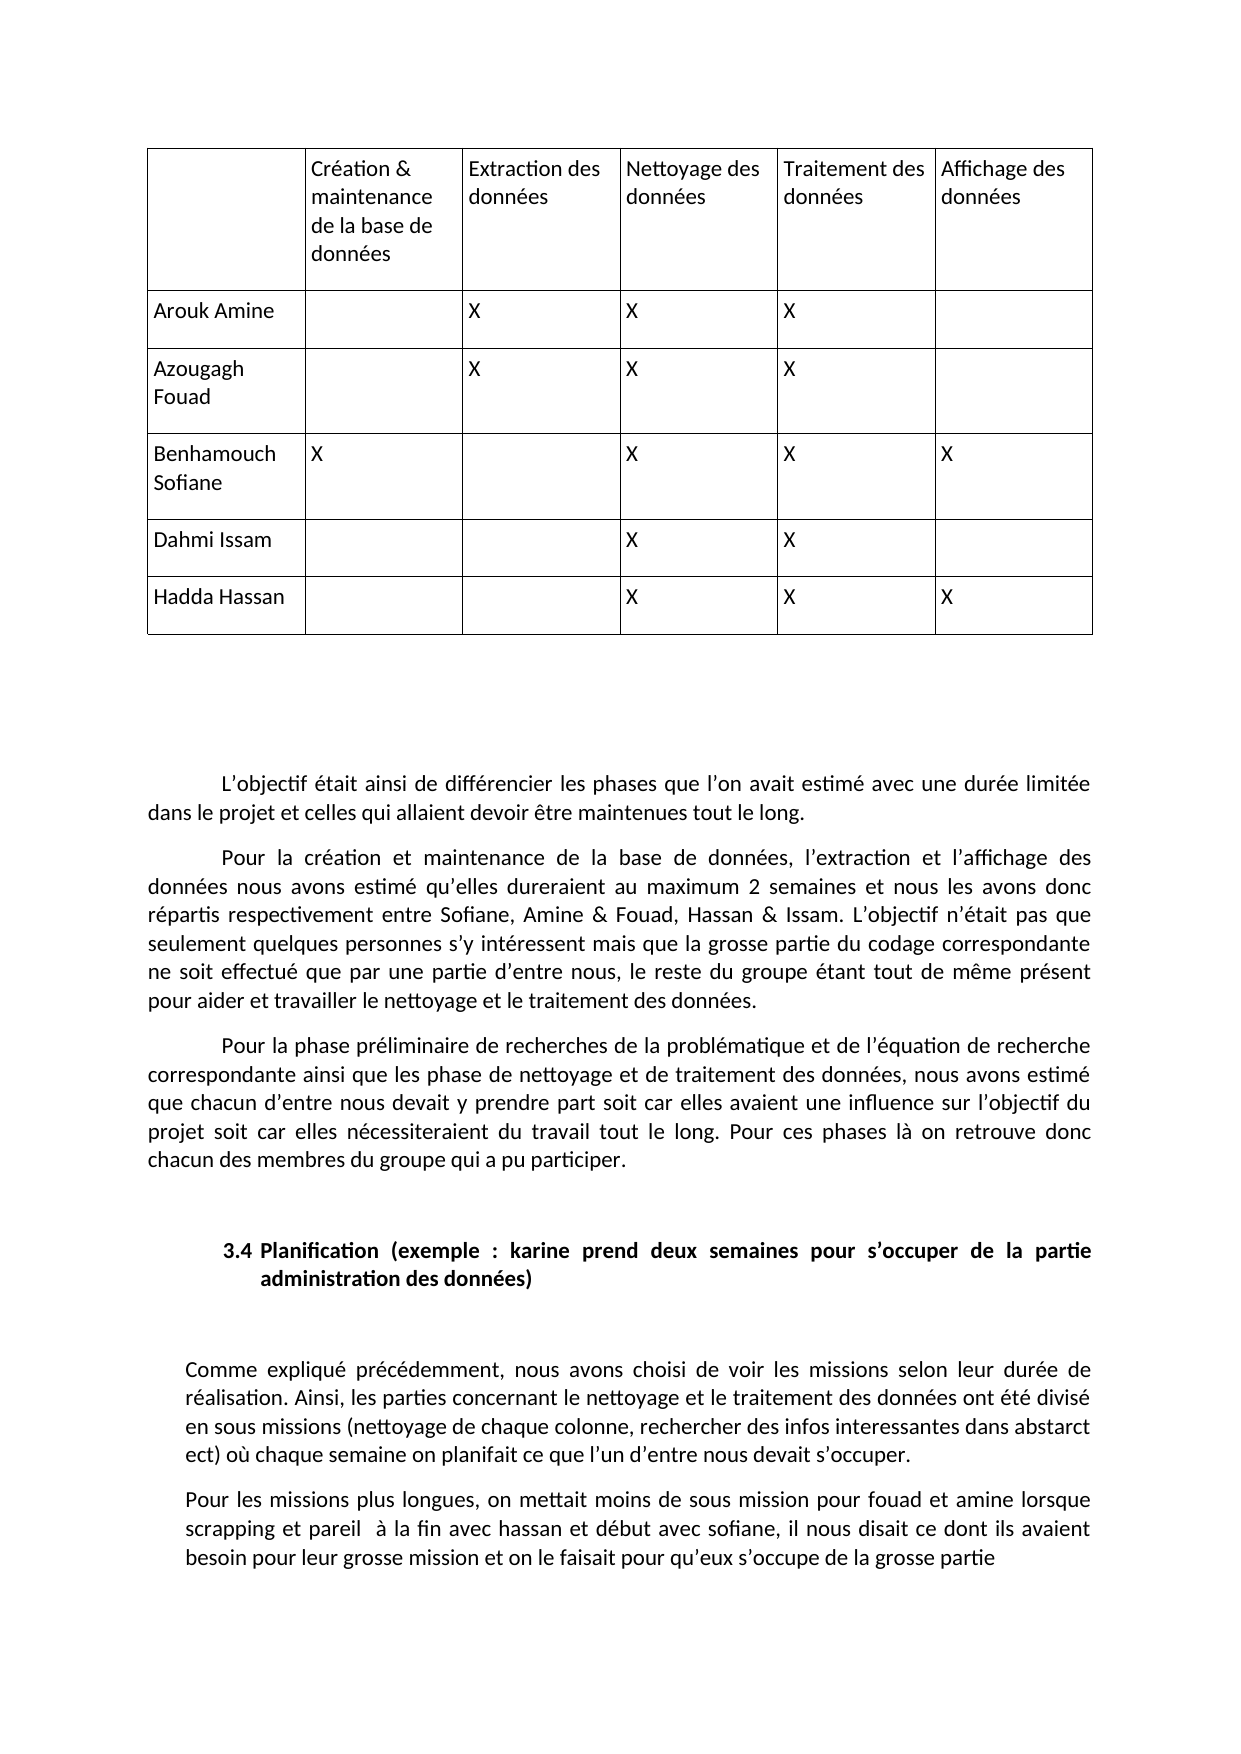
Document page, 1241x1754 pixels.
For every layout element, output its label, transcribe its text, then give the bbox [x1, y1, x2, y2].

table_cell [463, 520, 620, 576]
table_cell X [621, 434, 777, 519]
table_cell Création & maintenance de la base de données [306, 149, 462, 290]
list Pour les missions plus longues, on mettait moins de sous mission pour fouad et amine lorsque scrapping et pareil à la fin avec hassan et début avec sofiane, il nous disait ce dont ils avaient besoin pour leur grosse mission et on le faisait pour qu’eux s’occupe de la grosse partie [185, 1486, 1093, 1571]
table_cell X [778, 434, 935, 519]
table_cell Nettoyage des données [621, 149, 777, 290]
table_cell [306, 520, 462, 576]
list L’objectif était ainsi de différencier les phases que l’on avait estimé avec une durée limitée dans le projet et celles qui allaient devoir être maintenues tout le long. [148, 769, 1093, 826]
table_cell Traitement des données [778, 149, 935, 290]
table_cell X [463, 291, 620, 348]
table_cell Arouk Amine [148, 291, 305, 348]
table_cell X [621, 291, 777, 348]
table_header [148, 149, 305, 290]
table_cell X [621, 520, 777, 576]
table_cell X [778, 577, 935, 633]
table_cell [936, 520, 1092, 576]
table_cell X [936, 577, 1092, 633]
table_cell X [463, 349, 620, 433]
list Pour la création et maintenance de la base de données, l’extraction et l’affichage des données nous avons estimé qu’elles dureraient au maximum 2 semaines et nous les avons donc répartis respectivement entre Sofiane, Amine & Fouad, Hassan & Issam. L’objectif n’était pas que seulement quelques personnes s’y intéressent mais que la grosse partie du codage correspondante ne soit effectué que par une partie d’entre nous, le reste du groupe étant tout de même présent pour aider et travailler le nettoyage et le traitement des données. [148, 843, 1093, 1014]
table_cell [936, 349, 1092, 433]
table_cell Azougagh Fouad [148, 349, 305, 433]
list Planification (exemple : karine prend deux semaines pour s’occuper de la partie administration des données) [223, 1236, 1093, 1292]
table_cell X [778, 520, 935, 576]
table_cell Extraction des données [463, 149, 620, 290]
table_cell X [306, 434, 462, 519]
table_cell [463, 577, 620, 633]
table_cell [463, 434, 620, 519]
table_cell X [621, 349, 777, 433]
table_cell X [936, 434, 1092, 519]
table_cell Dahmi Issam [148, 520, 305, 576]
table_cell X [621, 577, 777, 633]
table_cell Affichage des données [936, 149, 1092, 290]
table_cell [306, 349, 462, 433]
list Comme expliqué précédemment, nous avons choisi de voir les missions selon leur durée de réalisation. Ainsi, les parties concernant le nettoyage et le traitement des données ont été divisé en sous missions (nettoyage de chaque colonne, rechercher des infos interessantes dans abstarct ect) où chaque semaine on planifait ce que l’un d’entre nous devait s’occuper. [185, 1355, 1093, 1468]
table_cell Benhamouch Sofiane [148, 434, 305, 519]
table_cell Hadda Hassan [148, 577, 305, 633]
table_cell X [778, 349, 935, 433]
table_cell [306, 577, 462, 633]
list Pour la phase préliminaire de recherches de la problématique et de l’équation de recherche correspondante ainsi que les phase de nettoyage et de traitement des données, nous avons estimé que chacun d’entre nous devait y prendre part soit car elles avaient une influence sur l’objectif du projet soit car elles nécessiteraient du travail tout le long. Pour ces phases là on retrouve donc chacun des membres du groupe qui a pu participer. [148, 1031, 1093, 1173]
table_cell [306, 291, 462, 348]
table_cell X [778, 291, 935, 348]
table_cell [936, 291, 1092, 348]
